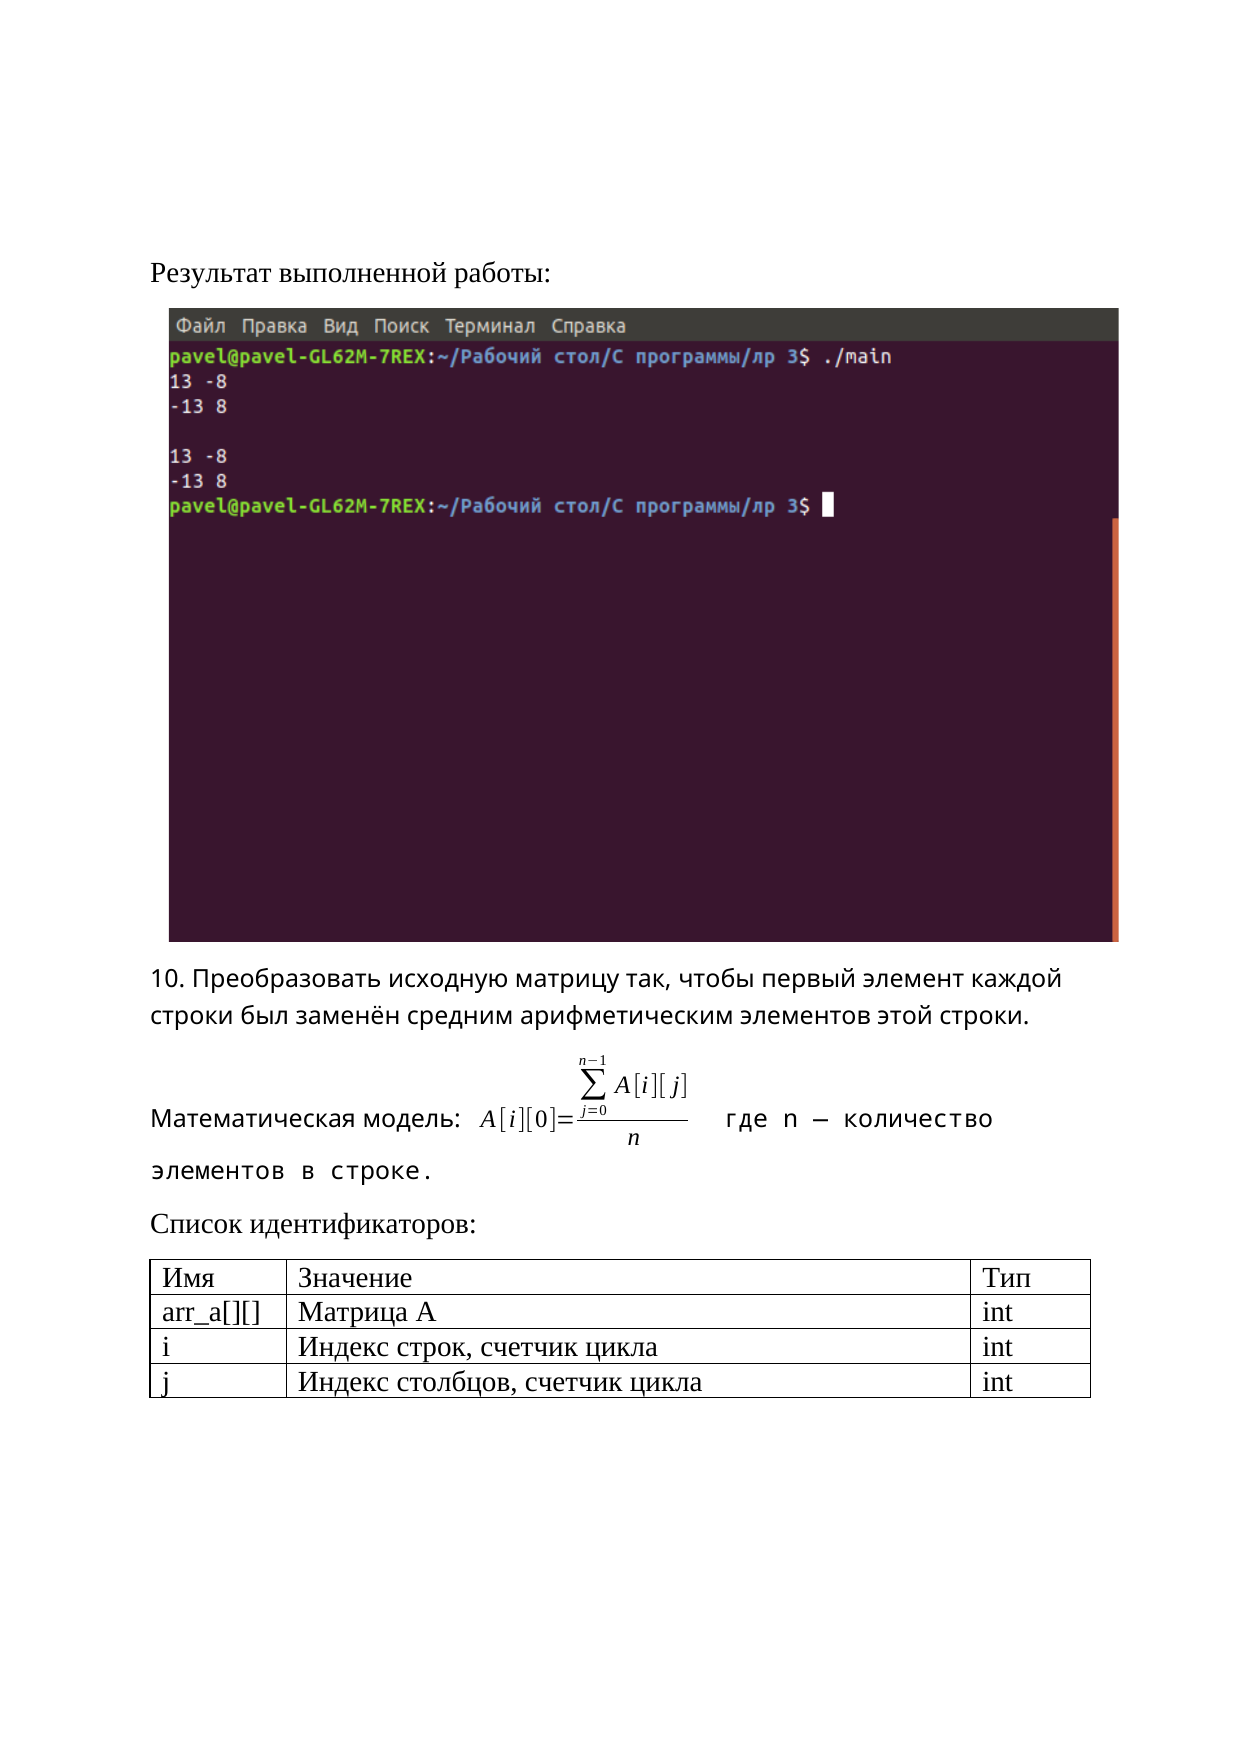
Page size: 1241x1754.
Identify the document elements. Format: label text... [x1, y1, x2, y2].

table_cell Индекс строк, счетчик цикла [287, 1329, 970, 1363]
text Математическая модель: где n — количество элементов в строке. [150, 1051, 1090, 1187]
text 10. Преобразовать исходную матрицу так, чтобы первый элемент каждой строки был заменён средним арифметическим элементов этой строки. [150, 961, 1090, 1032]
text Список идентификаторов: [150, 1206, 1090, 1239]
picture [168, 308, 1119, 942]
table_cell Матрица А [287, 1295, 970, 1328]
table_cell Индекс столбцов, счетчик цикла [287, 1364, 970, 1397]
table_cell int [971, 1329, 1090, 1363]
table_cell int [971, 1295, 1090, 1328]
table_cell arr_a[][] [151, 1295, 286, 1328]
table_cell int [971, 1364, 1090, 1397]
table_header Имя [151, 1260, 286, 1293]
table_header Значение [287, 1260, 970, 1293]
table_header Тип [971, 1260, 1090, 1293]
text Результат выполненной работы: [150, 256, 1090, 289]
table_cell j [151, 1364, 286, 1397]
table_cell i [151, 1329, 286, 1363]
